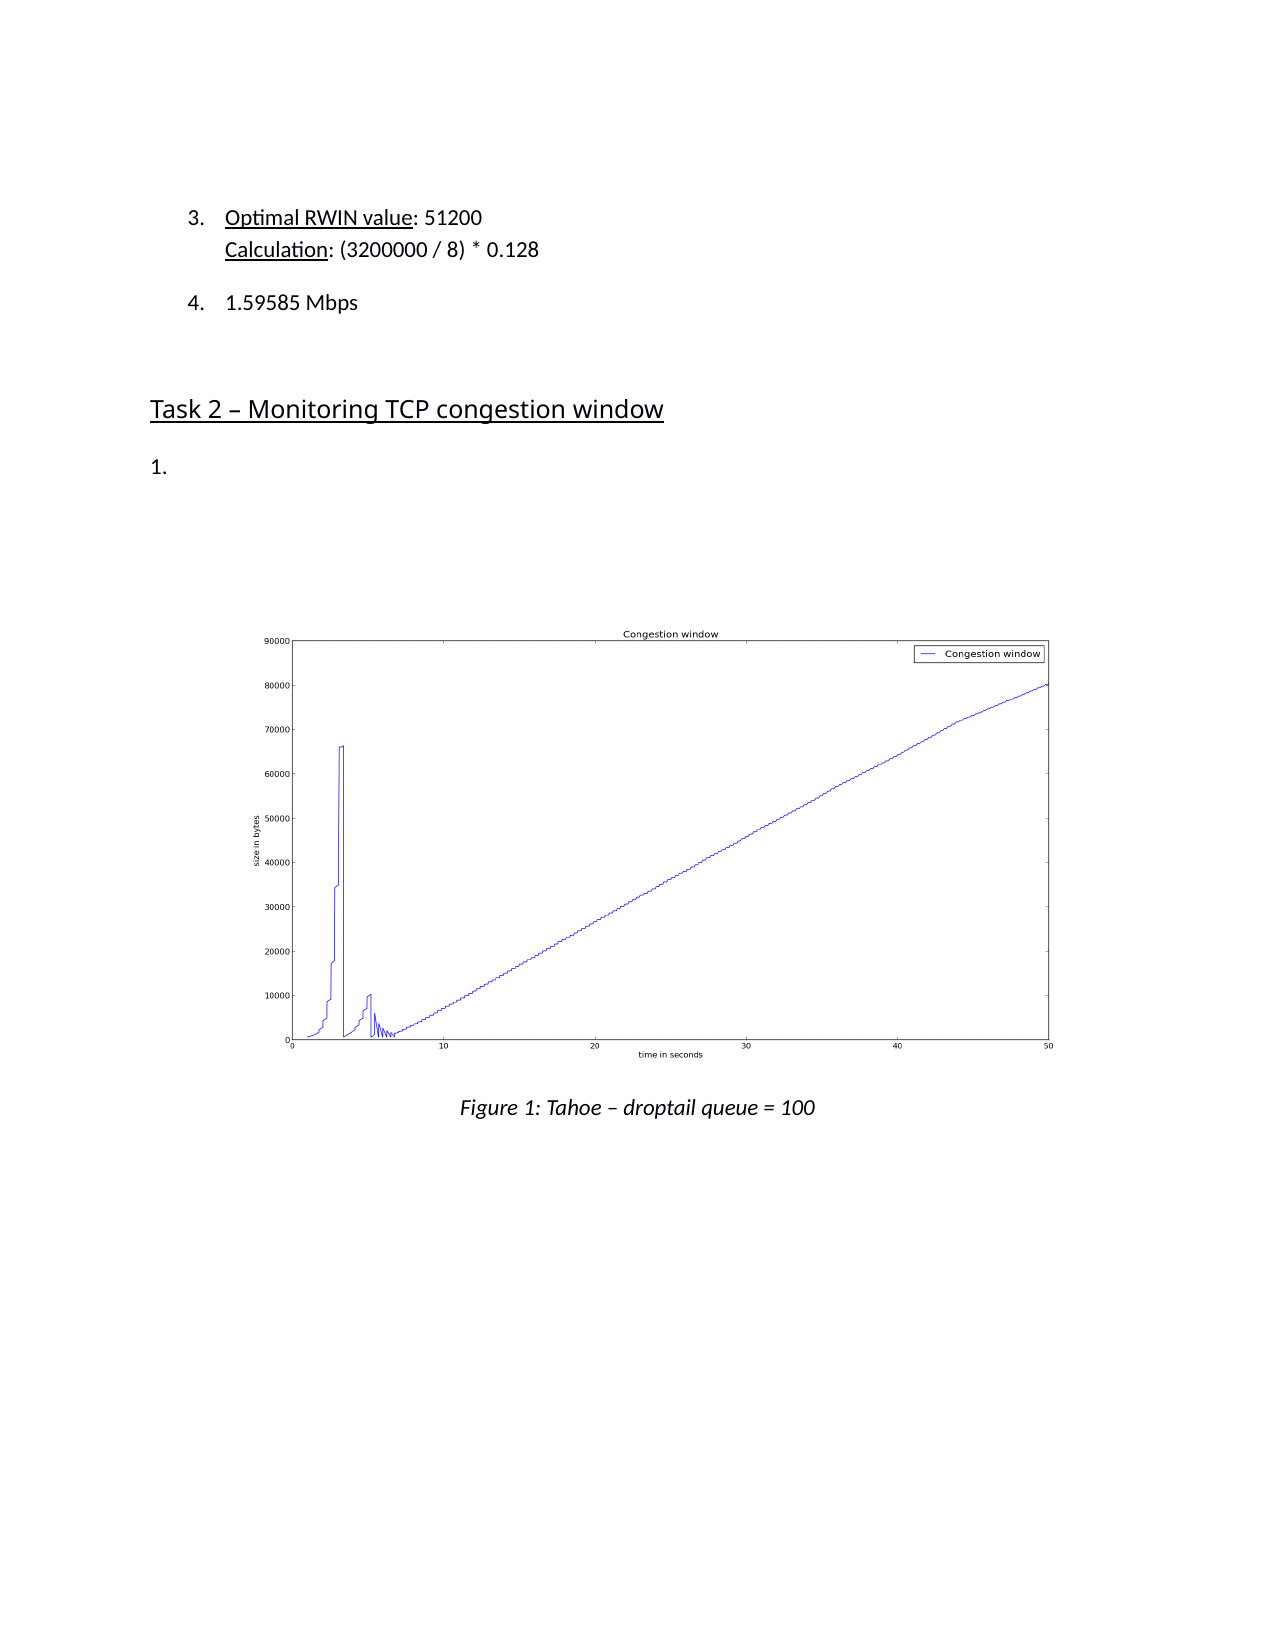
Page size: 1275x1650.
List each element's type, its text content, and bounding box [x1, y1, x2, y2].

list Figure 1: Tahoe – droptail queue = 100 [150, 594, 1125, 1121]
picture [170, 591, 1146, 1089]
list 1.59585 Mbps [187, 288, 1125, 316]
list Optimal RWIN value: 51200 Calculation: (3200000 / 8) * 0.128 [187, 203, 1125, 263]
text 1. [150, 452, 1125, 480]
subtitle Task 2 – Monitoring TCP congestion window [150, 392, 1125, 426]
